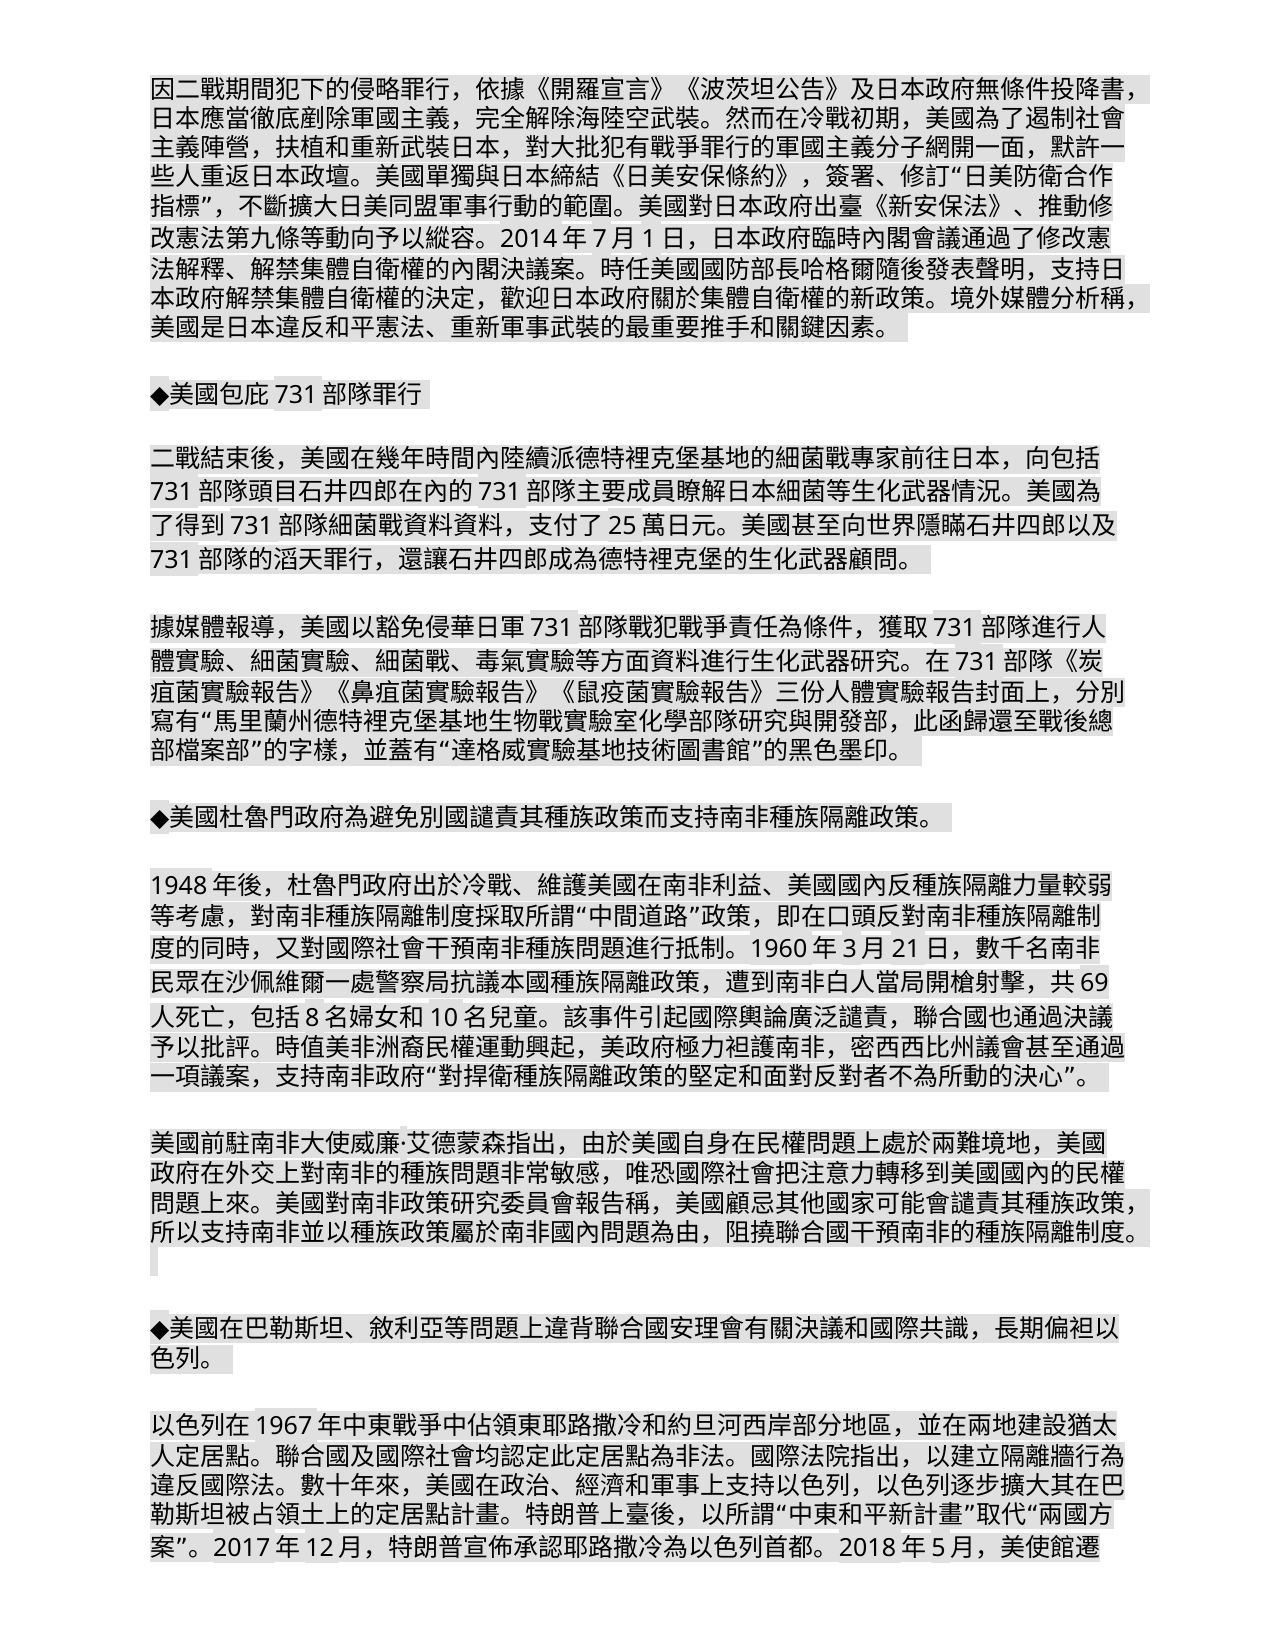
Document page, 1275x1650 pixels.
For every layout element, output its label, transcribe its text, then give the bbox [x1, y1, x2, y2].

text 新華社刊發長文：美國同盟體系“七宗罪” 責任編輯：張菁娟 來源：新華社 2021-08-04 07:52:55 美國同盟體系“七宗罪” 前言 “我們真正的政策，乃是避免與外部世界的任何部分建立永久同盟。”1796年9月，美國首任總統華盛頓在告別演說中這樣告誡美國人。兩個世紀過去，美國卻早已將其“國父”的勸訓拋在腦後。 長期以來，美國同盟體系固守冷戰思維，迷信零和博弈，為一己私利踐踏公理正義、挑起衝突戰禍、實行單邊制裁、收割世界紅利，對以聯合國為核心的國際體系和以國際法為基礎的國際秩序造成嚴重威脅和破壞。美國新政府上臺以來，重新加強對同盟體系的掌控，表面上打著重回多邊主義旗號，實質上是要搞“小圈子”和集團政治，以意識形態站隊、陣營之間選邊來割裂世界，企圖拉幫結夥對中國實施戰略遏制打壓，以集體之名行單邊之實，是不折不扣的偽多邊主義。 美國同盟體系違背歷史潮流，看似耀武揚威、前呼後擁，實則色厲內荏、人心漸失，其暴力、掠奪、侵權、破壞、撒謊、包庇、內訌罪行日益現形，正在一步步墮向“黑幫化”的深淵。特將美國同盟體系“七宗罪”昭告天下，讓霸權主義和強權政治無處遁形，讓和平和正義的陽光照亮世界。 第一宗罪：暴力 自1776年7月4日獨立以來，美國在其240多年歷史中，沒有參與戰爭的時間不足20年。據不完全統計，自1945年二戰結束至2001年，世界上153個地區發生的248次武裝衝突中，由美髮起的為201場，約占81%。其中包括13場海外戰爭，大多有盟國參與。在美國及其盟友的炮火和屠刀下，不計其數的百姓流離失所乃至失去性命，地區國家經濟與社會發展大幅受挫，不少國家至今仍陷於水深火熱之中。 二戰後美國及其盟友發動的戰爭主要包括： ◆朝鮮戰爭。自1950年6月起，美國糾集十幾個國家組成所謂“聯合國軍”武裝干涉朝鮮半島南北雙方之間爆發的內戰。這場戰爭導致300多萬平民死亡，約300萬人成為難民。戰爭期間，美軍在朝鮮北部地方和中國東北部分地區秘密實施細菌戰，以飛機布撒大量帶有鼠疫桿菌、霍亂弧菌、傷寒桿菌等病菌的昆蟲、老鼠、兔子等媒介物，給中朝軍民造成巨大傷害。 ◆越南戰爭。1955至1975年的越南戰爭堪稱二戰後延續時間最長、最殘酷的一場戰爭，造成200萬平民死亡，300多萬難民流離失所。美軍在越投放約2000萬加侖的落葉劑（橙劑），導致40萬越南人死亡、200萬越南人罹患癌症或其他疾病。美軍還在越留下約35萬噸可爆炸的炸彈和地雷，估計仍需300年才能完全清除。 ◆科索沃戰爭。1999年，以美為首的北約軍隊打著“避免人道主義災難”旗號，公然繞過聯合國安理會，對南斯拉夫聯盟共和國進行78天持續轟炸，造成8000多無辜平民傷亡，近100萬人流離失所，200多萬人失去生活來源。北約軍隊大量摧毀南基礎設施，甚至轟炸了中國駐南聯盟大使館。塞爾維亞經濟學家估計，北約對南聯盟進行轟炸造成的經濟損失總額約為296億美元。轟炸造成大量橋樑、公路、鐵路以及25000戶家庭、176處文化古跡、69所學校、19家醫院和20個保健中心受損，150萬兒童無法上學。以美國為首的北約還動用了國際公約禁止的集束炸彈和貧鈾彈，導致當地癌症和白血病發病率激增，嚴重破壞當地乃至全歐生態環境。2000年3月，聯合國駐科索沃維和部隊確認，美軍為摧毀南聯盟的坦克和防禦工事，共發射了31000顆貧鈾彈。在科索沃和梅托希亞地區有100多個投擲點，在塞爾維亞南部北約使用了2噸貧鈾，而在科索沃和梅托希亞則有13噸，共計15噸貧鈾。此外，1999年4月17至18日，北約飛機炸毀了潘切沃的一家化工廠，導致該市上空的致癌物質含量達到正常時期的10600倍。截至2019年5月，366個參與北約軍事行動的義大利士兵患癌症死亡，7500人深受病痛折磨。 ◆阿富汗戰爭。2001年10月，美北約以打擊“基地”組織和塔利班為名入侵阿富汗。20年來，美軍事行動造成10多萬阿平民傷亡，約1100萬人淪為難民。2019年，阿富汗總統阿什拉夫·加尼表示，自2014年以來已經有4.5萬名阿安全部隊士兵被殺。2019年聯合國報告顯示，有3.2萬阿平民死于這場戰爭，而美國布朗大學沃森國際和公共事務研究所稱，抵抗武裝的死亡人數為4.2萬。根據喀布爾大學學者的評估，阿富汗戰爭平均每天造成約6000萬美元經濟損失、約250人傷亡。2020年，國際刑事法院首席檢察官表示，有證據顯示，近百名阿富汗囚犯在審訊過程中遭到折磨、虐待甚至強姦，美軍部隊和美國中央情報局可能因在阿富汗虐囚而犯下戰爭罪行。2020年11月，澳大利亞軍方公佈該國駐阿富汗部隊調查報告，證實澳軍人涉嫌在阿富汗參與殺害囚犯和平民事件。2021年4月14日，美國總統拜登宣佈，不讓恐怖分子在阿富汗獲得安全庇護的任務“早已結束”，所有美國軍隊將在9月11日之前從該國撤離。美軍倉皇撤離阿富汗，留下暴恐猖獗、千瘡百孔的爛攤子。美國《紐約時報》獲取的一份機密情報評估顯示，在國際部隊撤離後的兩至三年內，阿富汗可能會在很大程度上落入塔利班的控制之下。事實上，在美撤軍的短短2個月內，塔利班完全控制區域已翻倍，超過阿富汗政府。 ◆伊拉克戰爭。2003年3月，美國不顧國際社會普遍反對，聯合英國等以莫須有罪名侵入伊拉克，導致約20萬至25萬平民死亡，其中美軍直接致死超過1.6萬人。時至今日，伊仍有約2500萬枚地雷和其他爆炸遺留物需清除。根據公開統計，在伊拉克境內爆炸的貧鈾彈累計超過3400噸，平均每平方公里有將近8公斤鈾化合物遺存。2008年，聯合國大會就禁止在平民區使用貧鈾彈進行表決，有141個國家支持，美國、英國、法國和以色列投了反對票。此外，美軍、英軍還嚴重違反國際人道主義原則，製造多起虐待戰俘事件。美國哥倫比亞廣播公司曾公佈的一組照片顯示，伊戰結束後，美軍憲兵曾殘酷虐待伊拉克戰俘，如勒令他們全身赤裸進行人體堆疊，或將戰俘蒙上頭後手上連通電線站在箱子上。2019年11月，伊拉克歷史控訴調查組（IHAT）和“諾斯莫爾行動”調查人員透露，相關調查於2017年被英政府叫停，英政府和軍隊掩蓋了士兵在阿富汗與伊拉克殺害平民的戰爭罪可信證據。 美國和其盟友發動的多次侵略戰爭，給受害國造成大量平民傷亡和財產損失，帶來一系列社會問題。2021年3月，美國反戰組織“粉色代碼”發佈報告表示，過去20年，美國及其盟國持續不斷轟炸他國，平均每天投下40多枚炸彈和導彈。2001年以來，美國及其盟國在他國共投下32.6萬枚炸彈和導彈，集中在中東等地區，伊拉克、利比亞、敘利亞、阿富汗和葉門是受襲最嚴重的國家。 ◆美國不斷向其盟友輸送武器，導致地區戰亂不斷。 2017年後，美國把加大對盟國出售先進武器裝備作為控制和鞏固同盟關係的重要手段，時任總統特朗普頻頻通過與各國領導人的會晤推銷美制武器。此外，美國防務承包商可以直接向外國政府出售軍用無人機，而無需經過美國國防部的審批。2018年美國的武器出口額為1923億美元，較上一年度增加13%。2020年，美國軍售占全球軍售比重超過85%，其中近一半流向中東。2021年3月，瑞典斯德哥爾摩國際和平研究所證實，美國一直是世界上最大的武器出口國，美國近5年的出口量占全球武器出口總量的三分之一以上。中東國家軍購規模占世界總額的三分之一，其中近七成來自美、英、法，美超過一半的軍售銷往中東。 ◆美國盟友長期參與美海外軍事行動，共謀實施暴力。 澳大利亞是唯一參與美國二戰以來所有主要海外軍事行動的盟友，包括朝鮮戰爭、越南戰爭、科索沃戰爭、伊拉克戰爭、阿富汗戰爭、敘利亞戰爭等。2020年11月，澳國防軍公佈調查報告，證實澳軍士兵涉嫌虐殺39名阿富汗平民，其中包括兒童，引發國際社會震動和輿論廣泛批評。近期，澳內政部秘書長佩蘇略針對中美在臺灣問題上的緊張局勢揚言稱，自由國家再次聽到“戰鼓敲響”，蓄意煽動對立，渲染戰爭威脅。 美國在中東設有多個軍事基地，超過7萬美軍在該地區長期駐紮，並部署航母戰鬥群、隱形戰機、戰略核潛艇等先進軍事裝備，不時派遠端戰略轟炸機巡航，長期派航母在中東海域遊弋，耀武揚威，時刻保持對該地區的戰略威懾。美打著反恐旗號，使用武力干涉他國內政，甚至暴力推翻主權國家合法政府。美出動無人機定點清除伊朗伊斯蘭革命衛隊“聖城旅”指揮官蘇萊曼尼；近年來伊朗數名核科學家被刺殺，背後都有美以共謀的影子；美縱容以色列對敘利亞、黎巴嫩等國發動空襲，嚴重侵犯有關國家主權；美默許土耳其入侵敘利亞，對土借反恐之名打擊敘境內庫爾德武裝、入侵敘北部地方聽之任之。利比亞戰爭中，美、英、法、加拿大等國以執行聯合國安理會禁飛決議為由聯合實行武力干涉，實際目的是支援利反對派推翻卡紮菲政權。2001年發動所謂“反恐戰爭”至今，美及其盟友在地區至少造成48萬人死亡，其中大半是無辜平民。 ◆美國槍支暴力問題叢生。 2021年4月3日《紐約時報》報導，自1975年以來已有超過150萬美國人死於與槍支相關的自殺、謀殺與意外，超過美自內戰以來所有戰爭導致死亡人數之和。美“槍支暴力檔案室”發佈的資料顯示，2020年美共有超過4萬人死於槍擊，創下歷史最高記錄；全美共發生592起大規模槍擊事件，平均每天超過1.6起。2021年6月14日《華盛頓郵報》報導，僅2021年1月至5月，美已有8100多人死於槍擊事件，每天約有54人，這比前6年同期平均死亡人數多出14人。 與此同時，美槍支氾濫，控槍措施停滯不前。美兩黨在槍支管控上分歧嚴重，控槍法案難以在國會通過，1994年以來基本上沒有通過有任何實際意義的控槍法案。 ◆美國及其盟國國內員警暴力等事件不止，暴力執法造成大量傷亡。 法國“黃馬甲”運動期間，員警過度使用化學噴霧、催淚瓦斯、橡皮子彈等鎮暴手段。近期英北愛爾蘭等地示威活動中，員警暴力執法也造成多起受傷流血事件，激起民憤。 2021年2月26日，在聯合國人權理事會第46屆會議期間，多位聯合國人權問題特別報告員以及專家發表聯合聲明，呼籲美國政府採取廣泛的改革措施，制止員警暴力行為，並大力解決系統性種族主義和種族歧視問題。特別機制專家對美法律和政策允許執法人員在“合理”情況下使用致命武力表示關切，敦促美解決日益嚴重的警務“軍事化”問題。4月21日，聯合國人權高專巴切萊特就佛洛德案表示，對侵犯人權的執法官員有罪不罰現象必須終止；必須採取有力措施，防止發生更多任意殺戮行為。 第二宗罪：掠奪 西方國家的發達史，一定程度上是一個少數人在全世界對絕大多數人剝削掠奪的歷史。美國同盟體系仰仗軍事武力、經濟地位和制裁大棒，威逼利誘他國放棄正當權益、任其宰割，以赤裸裸方式實現對資源和財富的掠奪。 ◆美國及其盟友通過戰爭等手段掠奪海灣國家石油、糧食等資源。 2003年3月20日，美英聯軍在未經聯合國安理會授權的情況下向伊拉克發起軍事行動。美提出一系列開戰理由，包括薩達姆政府嚴重侵犯人權、伊拉克可能擁有核武器或其他大規模殺傷性武器等。2021年4月，美副總統哈裡斯在參加有關就業和基建政策活動時，親口承認“數年來和數代人以來的戰爭是為了爭奪石油而打響的”。2003年發動伊戰前夕，時任英外交大臣斯特勞證實，增進英和全球能源供應安全是英戰略利益所在。2016年7月，曾參與對伊戰爭決策的英前副首相普萊斯考特發表文章稱，自20世紀50年代起，確保以優惠條件獲得波斯灣石油產品一直是英利益所在。伊拉克前副總理塔里克·阿齊茲曾表示，針對伊拉克的威脅純粹是為了石油，美國的政策就是要奪走海灣國家的石油。英國BBC報導，布希政府在“9·11”之前就制定了控制伊拉克石油計畫的檔。英國智庫新經濟基金會前任政策主管希姆斯稱，過去的一個世紀，美國和英國在尋求控制超過它們份額的石油儲備時在全球各地留下了衝突、社會動盪和環境破壞的惡果。 2021年3月20日，敘利亞石油和礦產資源部長巴薩姆·圖馬在接受敘國家電視臺採訪時稱，美國及其盟友如同海盜一般，覬覦著敘的石油財富。美國目前控制著敘東北部90%的原油資源，美軍及其盟友對當地的佔領，導致該國石油產業的總損失超過920億美元。俄羅斯國防部長紹伊古訪問義大利時曾指出，美國正通過掠奪屬於敘利亞人民的石油資源來養肥本國石油生產商和軍火商。俄羅斯專家伊戈爾·尤什科夫表示，美國之所以不願從敘北部撤離就是為掠奪敘石油資源。他們利用武裝部隊保衛石油走私，並報復任何阻止走私的行動。 以美國為首的聯軍還多次走私、燒毀敘利亞小麥。2020年5月，美軍在敘東北地區哈塞克省南部的沙達迪村莊用阿帕奇武裝直升機投放燃燒彈，將當地小麥作物化成灰燼，造成14名敘普通民眾死亡，損失近5000萬美元。 據敘利亞阿拉伯通訊社2021年6月9日的報導，有20輛美軍佔領部隊的卡車在敘利亞滿載著偷來的小麥向伊拉克北部行進，美軍佔領部隊與敘利亞當地民兵組織勾結，每天都在竊取和掠奪敘利亞的石油和糧食，隨後銷售換取資金。6月16日，該通訊社報導，美軍佔領部隊又從敘利亞偷竊小麥，以美國為首的聯軍還在敘利亞代爾祖爾省東部綁架多名平民。 敘利亞曾經是糧食出口國，連年戰亂讓它如今面臨“糧荒”，需要進口才能滿足內需。 ◆美國推行美元霸權，不斷通過非常規貨幣政策掠奪其他國家資產。 1944年7月，佈雷頓森林體系成立，美元成為國際貨幣，美成為世界貨幣霸主。1971年8月美元與黃金脫鉤，但其後美通過OPEC綁定石油美元，維持美元霸權地位。長期以來，美根據自己的經濟週期，在“開閘放水”和“關閘斷流”間反復切換，持續推高並引爆新興市場和發展中國家金融風險，在美元大進大出過程中洗劫各國外匯儲備，掠奪優質資產，攫取巨額利潤，剪全世界的“羊毛”。新冠疫情暴發以來，為挽救美經濟和股市，美聯儲開啟無限量化寬鬆，進入大舉購債模式，短短幾月內資產負債表擴張了65%，總額最高達到7.22萬億美元，基礎貨幣一下子多冒出來3萬億美元。這些增發的大量美元流動到世界各地，給全球經濟金融市場帶來巨大衝擊，造成大宗初級商品甚至糧食價格大幅上漲，導致其他國家特別是發展中國家經濟被迫承受疫情後二次打擊、更加脆弱不堪。 歐元誕生後，在世界貿易結算中比重不斷上升，不時遭美打壓。美還把控全球美元結算清算體系，並利用該體系阻斷被美制裁的國家、企業、個人進行國際結算清算，對被制裁者進行致命打擊。目前，美仍依靠美元在儲備貨幣和全球結算清算體系中享有霸權地位。 ◆美國及其盟友軍事化掠奪導致非洲難民數量激增，並通過礦產資源開發侵佔非洲利益。 2018年6月18日，伊朗學者娜紮甯·阿爾馬尼安在西班牙電子報刊《公眾報》撰文《“阿奎裡厄斯”號難民船和對非洲掠奪軍事化的五個證明》的文章稱，自1991年（蘇聯解體）以來，美國領導的多場戰爭迫使近5600萬人不得不離開他們在中東和非洲的家園，目前的難民潮與北約對非洲進行的新軍事化掠奪直接相關。美國大西洋理事會的非洲問題分析師彼得·法姆認為，佔有非洲儲量豐富的油氣資源和其他戰略資源，並確保不讓有利害關係的協力廠商，如中國、印度、日本、俄羅斯等，對非洲資源獲得壟斷或優惠待遇，是北約實施非洲軍事化的目標之一。2021年9月，坦尚尼亞《每日新聞》報專欄作家尼奧卡發表題為《誰在坐享我們的礦產資源？》的文章，談及歷史上西方帝國主義國家對非洲資源的大肆掠奪，而這種現象至今仍在繼續。納米比亞前總統努喬馬認為，非洲完全不可能過濾掉礦業領域中的帝國主義因素，因為這個領域一直由西方國家掌控。 ◆英國佔有大量海外領地，維繫非法殖民政府。 英國自16世紀起不斷侵佔海外殖民地，至20世紀20年代達到高峰，當時英擁有世界上超過四分之一的土地，號稱“日不落”帝國。英國學者指出，“英國強大的時候領土增加了111倍，它從殖民地收集的文物也增加了100倍”。目前，英仍有14塊遠離本土的海外領地，總面積173萬平方公里、總人口26萬。其中，英拒不歸還查戈斯群島引發較大爭議。查島位於印度洋，是模里西斯原有領土，1810年被英佔領。1965年，作為毛獲得獨立的附加條件，查島從毛領土分離出去成為“英屬印度洋領地”，英“承諾”適時將查島歸還毛政府。但之後英不僅未予歸還，還用盡各種非人道手段驅逐群島上數以千計的原住民，支持美在島上興建軍事基地。2019年2月，國際法院作出諮詢意見，明確指出英佔據查島是非法行為，英有義務儘快終止對查島行政管轄。5月，聯大以116票贊成、6票反對通過確認英對查島統治是非法行為，並要求英在6個月內將查島歸還給模里西斯的決議。但英迄今未履行該決議，公然踐踏國際法治。毛總理賈格納特指責稱，英不能一邊宣稱自己是國際法衛士，一邊維繫一個非法的殖民政府。 ◆法國長期通過“殖民遺產”，控制非洲國家的經濟命脈。 當歐元誕生、法國法郎被廢除時，非洲法郎轉而和歐元以固定比例掛鉤。每次法國經濟下滑，非洲法郎區國家都會連帶遭殃。非洲法郎發行權不在次區域貨幣聯盟成員國手中，無法靈活調控本幣幣值，抑制了西非、中非國家的出口競爭力。由於大多數外匯掌握在法國人手裡，非洲法郎區國家對外貿易也受到法國的種種限制。2017年，在貝南爆發了公開焚燒西非法郎的抗議活動。馬里、塞內加爾等國也發生了抵制非洲法郎的遊行。 第三宗罪：侵權 美國同盟體系玩弄國際規則，對國際法合則用、不合則棄，以強權挑戰公理，歪曲國際法粉飾惡行，只為謀取一己私利。 ◆美國拒絕參與或退出國際公約、組織。 過去一段時間，美國在國際上奉行“本國優先”，大搞毀約退群，嚴重損害了多邊主義，削弱了以聯合國為核心的國際體系。包括：拒絕批准承認工人享有結社權利的1948年《結社自由和組織權利保護公約》；拒絕簽署謀求和平解決朝鮮問題和印支問題的1954年日內瓦協議；拒絕批准1979年《消除對婦女一切形式歧視公約》；拒絕簽署美曾主張且經大多數國家同意的1982年《聯合國海洋法公約》；1984年，以聯合國教科文組織“過於政治化”為由，第一次退出該組織；是世界上唯一沒有批准1989年聯合國大會通過的《聯合國兒童權利公約》的國家；拒絕批准1997年《京都議定書》；未批准1998年國際刑事法院《羅馬規約》；2001年，獨家拒絕達成《禁止生化武器公約》旨在建立核查機制的公約議定書，並阻擋至今；2017年1月，以“跨太平洋夥伴關係協定（TPP）”會摧毀美製造業為由退出TPP；2017年6月，身為全球溫室氣體排放大國，宣稱《巴黎協定》使美處於不利位置，決定退出該協定並重啟化石燃料開採計畫；2017年10月，以聯合國教科文組織內部亟待改革等為由，第二次退出該組織；2017年12月，因《移民問題全球契約》與美政府現行難民政策和特朗普移民原則不符，宣佈退出該協議；2018年5月，認為伊核問題全面協議是“一個巨大的謊言”“史上最吃虧的協議”“存在災難性缺陷”，宣佈退出該協議；2018年6月，稱聯合國人權理事會對以色列“存在偏見”及“無法有效保護人權”，宣佈退出該組織；作為對巴勒斯坦因美國搬遷駐以色列大使館至耶路撒冷一事將美告上國際法院的回應，美宣佈退出涉及國際法院管轄問題的《維也納外交關係公約關於強制解決爭端之任擇議定書》；2019年8月，宣佈《中導條約》失效，並立即著手研發此前受限的陸基常規中程導彈；2020年4月，停止資助世衛組織，並於7月宣佈退出該組織（2021年初拜登上臺後宣佈重返）；2020年5月，美決定退出《開放天空條約》，同年11月宣佈正式退出該條約。 ◆美國及其盟友在海外軍事戰爭中大肆侵犯人權。 2020年12月30日，聯合國人權理事會雇傭軍問題工作組發表聲明，稱時任美國總統特朗普宣佈赦免在伊拉克犯下戰爭罪的4名黑水公司雇員違反美承擔的國際法義務，呼籲《日內瓦公約》所有締約國共同譴責美上述行為。12月23日，人權高專辦發言人發表聲明，對特朗普赦免有關人員深表關切，稱此舉將助長有罪不罰現象，鼓勵其他人今後犯同樣罪行。2021年4月12日，聯合國人權高專巴切萊特發表聲明，對英國議會正在審議的“海外行動（現役和退伍軍人）法案”可能包庇那些實施酷刑等嚴重罪行的英海外軍人表示關切，指出該法案顯著降低了追究嚴重侵犯人權的海外軍人責任的可能性。2020年10月5日，10位人權理事會特別機制專家也曾對該法案表示關切，稱該法案使在海外服役的士兵免受非法殺害和酷刑指控，違反了人權法、國際刑法和國際人道法。2021年4月14日，人權理事會單邊強制措施對人權負面影響問題特別報告員等發表聯合聲明，批評美國名為“正義的獎賞”的反恐獎賞計畫侵犯人權，表示許多美認定的涉恐人員無法獲得正當司法程式。美國通過懸賞嫌疑人員資訊，鼓勵其他人侵犯這些人的人權。 ◆美國多年來對多國實施長臂管轄和單邊制裁。 美國長期依據美337條款、《反海外腐敗法》《湯瑪斯法》等國內法，肆意對其他國家和企業實施長臂管轄，發起單方面制裁。截至目前，美已對世界上近40個國家實施過經濟制裁，並獲得巨額收益，全球近一半人口受其影響。從2009年至2017年，美僅從歐洲就通過長臂管轄獲得1900億美元收益，並獲取大量企業資料，阿爾斯通等企業受制裁後被美企收購。 2015年到2019年間，美國政府對委內瑞拉採取了350多項單邊強迫性措施。聯合國人權高專巴切萊特表示，美國對委內瑞拉實施的新一輪單邊制裁，措施涉及面十分廣泛，導致委內瑞拉主要貨物已經嚴重短缺，可能會嚴重侵犯該國人民的人權。 2018年，土耳其以涉嫌參與“居倫運動”和間諜罪為名逮捕美國牧師並判處有期徒刑。美國在外交管道溝通無果的情況下，單方面宣佈對土耳其輸美鋁製品加征關稅。在美國的經濟制裁下，2018年8月土耳其貨幣里拉暴跌18%，土匯市陷入混亂。 2019年，美商務部工業與安全局對華為所有子公司實施禁供。2019年6月至今，美陸續將中國200多家企業列入制裁名單。 2020年4月，聯合國7名人權專家呼籲美國解除對古巴的經濟和金融制裁，稱制裁阻礙了人道機構説明該國衛生系統抗擊新冠疫情，美國對古巴的禁運和對其他國家的制裁嚴重破壞了國際社會為遏制新冠大流行、治療病患和挽救生命開展的合作。 美迄已對伊朗實施了1600余項單邊制裁，涵蓋石油、金融、航運、汽車等伊國民經濟各個領域。儘管美一再宣稱對伊制裁不包括人道主義領域，但伊在制裁影響下長期無法通過正常管道採購藥品等物資，造成伊國內缺醫少藥的人道主義困境。特朗普政府對伊採取“極限施壓”政策，以“長臂管轄”阻嚇全世界與伊開展正當合理的經貿往來，中國多個實體和個人因此受美制裁。伊總統稱，僅特政府退出伊核全面協議後恢復、新增的制裁就使伊蒙受2000多億美元經濟損失。新冠肺炎疫情暴發後，美阻止國際貨幣基金組織向伊發放抗疫貸款，亦不允許韓國、日本等盟國解凍伊海外資金，導致伊購買醫療物資和新冠疫苗求告無門。美還對敘利亞、葉門等深陷戰亂的國家揮舞制裁大棒，進一步衝擊其脆弱經濟社會基礎，釀成了比戰爭更嚴重的人道主義災難。 2021年3月，聯合國人權高專辦發表專家報告，批評美長期依據國內法對其他國家施加制裁，侵犯了中國、古巴、海地、伊朗、尼加拉瓜、俄羅斯、敘利亞、委內瑞拉、辛巴威等國人權。 美國還阻撓國際司法機構正常工作。2020年3月，國際刑事法院批准對美軍事和情報人員在阿富汗所涉戰爭罪和危害人類罪展開調查，受到美同盟體系極力阻撓。6月，特朗普宣佈將對參與有關調查人員實施經濟制裁和入境限制。9月，蓬佩奧宣佈制裁國際刑事法院首席檢察官本蘇達和管轄、互補與合作部門負責人莫喬喬科。國際刑事法院指出，美制裁對該院和《羅馬規約》下國際刑事司法系統、法治構成嚴重衝擊，美方“又一次試圖干涉國際刑事法院的司法獨立性”。 ◆“五眼聯盟”國家對他國及本國民眾實施大規模監控。 “五眼聯盟”國家長期實施大規模網路竊密、監控和攻擊活動，並要求科技公司在加密應用程式中“開後門”。美在網路竊聽監控方面投入大量資金和人力資源，2018年美情報總經費高達805億美元。2013年10月德國政府稱，默克爾總理行動電話可能遭到美情報機構監聽。2015年“維琪揭密”網站爆料，美國家安全局曾對法國總統希拉克、薩科齊、奧朗德實施監聽。2021年5月，媒體曝出美國監聽歐洲盟國醜聞，美國國家安全局2012至2014年間利用丹麥的資訊電纜，監聽德國、法國、挪威、瑞典等國政要短信和電話通話內容。 同時，美動用網路手段，對全球普通民眾進行大規模監聽監控。2013年6月，美國安局前雇員斯諾登披露“棱鏡”專案機密檔顯示：美每天收集全球各地近50億條行動電話記錄；秘密侵入雅虎、穀歌在各國資料中心之間主要通信網路，竊取數以億計的使用者資訊，肆意追蹤民眾的私人關係與社會活動；多年來一直監控手機應用程式，抓取個人資料等。“棱鏡計畫”曝光引發民眾強烈反應，多國輿論對美國監控全球網路表示強烈質疑和不滿。此外，從20世紀70年代開始，美情報部門一直操控著總部設在瑞士的加密設備供應商克裡普托公司，一邊向外國政府和企業出售加密機賺取巨額利潤，一邊通過解碼該公司加密技術竊取超過120個國家的機密資訊。 ◆聯合國人權理事會多次發表聲明，對美多種侵犯人權行為表示關切。 2020年12月29日，人權理事會單邊強制措施對人權負面影響問題特別報告員發表聲明，稱美國《凱撒敘利亞平民保護法》阻礙敘重建民用設施，導致敘本已十分嚴峻的人道主義局勢雪上加霜。該法壓制敘人民的住房權、健康權、適足標準生活權和發展權。美阻礙敘重建醫院，將威脅敘全體人民的生命權。 2021年2月23日，人權理事會酷刑問題特別報告員等16名特別機制專家發表聯合聲明，呼籲美關閉關塔那摩拘留中心並向被拘押者提供補償，要求美政府在審議關閉關塔那摩拘留中心時，妥善處理對現有40名被拘押者侵犯人權的行為，包括酷刑和虐待行為。美政府應確保那些遭受強迫失蹤、任意拘留、酷刑、基本權利被剝奪的人獲得賠償，並以獨立、公正方式調查、起訴相關秘密拘留、不公正審判等指控。 3月2日，人權理事會當代形式種族主義和種族歧視問題特別報告員等多名特別機制專家對美國南部路易斯安那州環境污染問題表示嚴重關切，稱在該地區開發石化設施不僅嚴重污染周圍的水和空氣，而且導致居民健康問題，環境種族主義嚴重威脅非洲裔美國人包括生命權、健康權、適足住房權和文化權在內的各項人權，美聯邦環境法規未能保障非洲裔美國人合法權利。 3月4日，人權理事會單邊強制措施對人權負面影響問題特別報告員發表聲明，表示美政府以宣佈國家緊急狀態為由，實施單邊強制措施，嚴重侵犯人權，《公民權利和政治權利國際公約》僅允許國家在面臨生存威脅的緊急狀態時中止對部分權利的保護，但美緊急狀態經常違反上述原則。敦促美不得以長期國家緊急狀態為由對別國實施單邊強制措施。 ◆美國“骨肉分離”移民政策強迫兒童和父母分離，嚴重危及移民的生命權、尊嚴和自由權等多項人權。 美國臭名昭著的“骨肉分離”移民政策即為美司法部推出的對非法入境者“零容忍”政策。2018年4月，美邊境執法人員為遏制非法入境者數量，任何非法入境者將受到“關押、審判、遣返”，其未成年子女將另行安置，導致不到兩個月內近2000名未成年人和父母分離。媒體披露移民兒童被關押在“大型籠子”裡的畫面和哭喊尋找父母的錄音，稱被分離兒童可能面臨暴力執法，臨時安置點破舊簡陋，兒童身心健康狀況堪憂。 美倒行逆施引發國際社會強烈譴責。墨西哥外長公開批評有關政策“殘忍”、“不人道”。薩爾瓦多政府呼籲美國政府將未成年人保護置於移民問題之上，不能以侵犯人權的方式粗暴解決移民問題。瓜地馬拉政府發表聲明，呼籲美方重新考慮有關移民政策，切實保障危移民的基本人權。洪都拉斯外交部表示，把兒童強行和父母分開，將導致他們在異國他鄉獨自面對司法程式，這是不人道的做法。2018年6月，聯合國人權理事會發佈聲明稱，美有關政策違反國際人權標準，堪比“酷刑”。聯合國秘書長發表聲明表示，難民和移民應得到有尊嚴的對待，對難民和移民的處理應符合國際法。聯合國人權高專侯賽因指出，“骨肉分離”將對移民子女造成不可逆的終生影響，極其不道德。 迫于壓力，美時任總統特朗普2018年6月簽署行政令叫停“骨肉分離”政策，但繼續實施“零容忍”政策，將非法移民與其未成年子女一併收押。然而，2019年11月，聯合國發佈後續調查報告顯示，美仍關押超過10萬非法移民兒童，侵害兒童權益情況頻仍。2021年6月，美國土安全部公佈資料顯示，拜登政府迄今僅促成7名兒童與父母團圓，目前仍有2127名兒童未能與父母團聚，美對移民生命權、尊嚴和自由權等多項人權的侵犯仍未停止。 ◆因懷疑藏匿斯諾登，美國協調迫降玻利維亞總統專機。 2013年7月2日，美國懷疑玻利維亞總統莫拉萊斯藏匿斯諾登，協調義大利、法國、西班牙和葡萄牙四國禁止玻利維亞總統專機進入本國領空，導致專機迫降在奧地利首都維也納，並遭強行檢查，直到確認沒有斯諾登的蹤跡才放行。玻利維亞國防部長薩阿韋德拉稱，美國政府是玻利維亞總統莫拉萊斯藏匿斯諾登這一謠言的幕後黑手，謠言是美國政府製造的。他強調，玻利維亞的航空旅行權利受到了侵犯，“這是一種暴行，違反了國際航空運輸公約和協定。”厄瓜多爾外交部長認為這是一個巨大的冒犯，他將呼籲南美聯盟與外交部長舉行一次特別峰會，討論這個問題。古巴外交部發表聲明譴責這一事件，認為這一毫無根據和武斷的行為，冒犯了整個拉丁美洲和加勒比地區。 ◆美國及其盟友以人道主義之名行對外干涉之實，自身人權狀況卻每況愈下。 國際勞工組織（ILO）國際勞工公約和建議書實施專家委員會（CEACR）分別於2012年、2013年、2014年、2016年、2019年、2020年接連就美國使用童工問題發表評論，多次對美大量18歲以下農場童工遭遇嚴重工傷事故表示關切。2014年，國際勞工標準實施委員會（CAS）將美違反ILO第182號公約的案件列為重點國別案件之一。美丹佛大學網站披露，目前在美至少有50余萬人生活在現代奴隸制下，被強迫勞動。美強迫勞動現象無處不在，在家政、農業種植、旅遊銷售、餐飲行業、醫療和美容服務等23個行業或領域販賣勞動力現象尤為突出。CEACR在2017年就美履行第105號公約指出，美應在聯邦層面出臺必要措施，減少刑事司法體系中種族不平等現象。 據統計，德國2020年極右翼犯罪高達2.3萬起，其中反猶罪行增長近16%。歐盟兩性薪酬差距高達21%，三分之一女性曾在15歲後遭受過身體暴力或性暴力。歐盟在難民安置問題上推諉扯皮，為了自身利益絲毫不顧難民人權，希臘難民營大火至今仍讓人心有餘悸。歐盟邊防機構拒絕難民船隻登岸，甚至把難民“推回大海”，令人髮指。 第四宗罪：破壞 長期以來，美國及其盟國熱衷顛覆別國政權，培植地區代理人，刻意製造對抗，只破不立，枉顧國際法和國際規則，肆意侵犯他國權益，成為地區穩定的最大破壞者。 ◆美國夥同盟友大搞“顏色革命”，干涉他國內政。 美波士頓學院副教授奧羅克在《隱蔽的政權更迭：美國的秘密冷戰》一書中寫道：僅在1947年至1989年的42年間，美實施了64次隱蔽的政權更迭行動和6次公開行動。冷戰結束後，美更加肆無忌憚地推行干涉主義，頻繁輸入“顏色革命”，包括：2003年底，以議會選舉計票“舞弊”為由，逼迫格魯吉亞總統謝瓦爾德納澤辭職，扶持反對派薩卡什維利當選總統，即“玫瑰革命”；2004年10月，炮製烏克蘭大選“舞弊”醜聞，煽動烏青年上街遊行，扶持尤先科在重新選舉中當選總統，即“橙色革命”；2005年3月，煽動吉爾吉斯斯坦反對派抗議議會選舉結果，最終演變成騷亂，總統阿卡耶夫被迫逃亡並宣佈辭職，即“鬱金香革命”。過去10年間，美國入侵了20多個國家或策動了有關國家政權更迭，並多次介入與操作中東歐、中亞以及西亞北非一些國家的“顏色革命”。2020年10月20日，俄聯邦對外情報局局長納裡什金表示，美國正在計畫準備在莫爾達瓦掀起“顏色革命”。2021年2月18日，俄羅斯總統新聞秘書佩斯科夫表示，歐洲人權法院要求俄當局立即釋放反對派政治家納瓦利內的裁決失之偏頗，讓人產生諸多疑問。俄司法部長崔琴科表示，歐洲人權法院的決定無法律依據，是干涉俄國內訴訟事務的重大企圖。2021年4月，英國《晨星報》文章解密外交檔顯示，美國和英國為獲得金屬鋰資源參與策劃了玻利維亞的軍事政變。在玻利維亞爭取社會主義運動党總統莫拉萊斯被迫辭職後，英國駐玻大使館支持了玻新政權，政變後發生了致命的暴力事件，受到了人權組織的譴責。 ◆美國及其盟友在中東等地區留下無法收拾的爛攤子。 美國及其盟友頻繁在中東製造亂局，嚴重削弱了地區國家實力，導致“基地”組織、“伊斯蘭國”坐大，地區陷入難以消弭的安全和治理赤字。美、英、澳大利亞等聯軍士兵在中東橫行霸道，虐囚、姦淫、擄掠、濫殺平民的暴行屢見不鮮，其暴戾殘忍程度毫不亞于恐怖分子。 美在中東慣於拉一派打一派，刻意製造地區矛盾，分化中東國家，自己則大搞“離岸平衡”。近年來美在海灣高調渲染“伊朗威脅”和教派對立，逼迫地區國家選邊站隊。特朗普政府一方面單邊退出伊核協議，要求將伊朗導彈計畫、地區政策問題納入談判範圍，另一方面對伊進行有罪推定，將地區石油設施遇襲、油輪爆炸等事件悉數與伊或其代理人掛鉤，意在坐實伊地區“惡行”，挑動地區國家不安全感。2020年初美悍然襲殺伊革命衛隊聖城部隊指揮官蘇萊曼尼，地區緊張局勢驟然升級。 ◆英法等國在被迫結束殖民統治時，為延續自身影響埋下種種禍根，至今仍抱有“殖民者執念”。 “分而治之”是英國在殖民地管理的重要手段。一是遺留印巴矛盾。英佔領印度後，利用種姓、教派矛盾極力挑撥離間印各階層、各社會集團關係，以強化自身作用，維護殖民統治。1947年6月，印總督蒙巴頓提出方案，將印分為印度教徒為主體的印度斯坦和伊斯蘭教徒為主的巴基斯坦，向二者分別移交政權。印巴分治後，雙方教徒發生大量摩擦和衝突，彼此矛盾和仇恨加深，並在喀什米爾歸屬問題上引發戰爭。二是促生巴以衝突。巴勒斯坦原系奧斯曼帝國屬地。一戰期間，英出於戰略需要，一方面支援巴地區的阿拉伯人反抗奧斯曼帝國，另一方面卻支持猶太復國運動，贊成猶太人在巴地區建立一個民族家園。此後，巴以衝突不斷，至今未停。三是製造賽普勒斯矛盾。塞靠近希臘和土耳其，島上希土兩族分別將兩國視為母國。塞曾淪為英殖民地，在塞謀求獨立過程中，英故伎重施，挑撥希土矛盾，並推動塞問題國際化。後希土兩族爆發武裝衝突，塞形成南北分裂局面，至今兩族矛盾未能解決。 歐洲國家“新干涉主義”大行其道，對非洲國家領導人大搞“順我者昌、逆我者亡”，背後慫恿甚至派兵介入象牙海岸等國內戰，破壞次區域和平穩定。英、法、德、荷派軍艦到南海耀武揚威。歐洲議會、捷克等出臺涉台決議，安排官員、議員訪台，公然為台獨分子張目，嚴重破壞台海和平穩定。歐洲議會打著“維護人權”旗號，授予被中國司法機關依法判刑的犯罪分子“薩哈羅夫獎”，粗暴干涉中國內政，侵犯中國司法主權。2021年3月，歐盟基於謊言和虛假資訊，以所謂新疆人權問題為藉口對中國有關個人和實體實施單邊制裁，粗暴干涉中國內政，公然違反國際法和國際關係基本準則，嚴重損害中歐關係。 第五宗罪：撒謊 為維護自身利益、排擠打壓異己，美國及其盟友撒謊成性、眾口鑠金，毫無底線炮製不實證據和虛假言論，並以謊言為藉口一次次欺騙世人、挑起衝突和爭端。 ◆美國以“洗衣粉”為由，與盟友挑起伊拉克戰爭。 2003年2月5日，聯合國安理會召開會議，專門討論伊拉克局勢。時任美國國務卿鮑威爾在會上拿出一個裝有白色粉末的試管，聲稱是伊拉克正在研製化學武器的證據。2003年3月20日，美英聯軍以此為由發動了伊拉克戰爭，直到2011年12月撤離，但美國至今未能證實伊確實存在大規模殺傷性武器。2014年，俄羅斯總統普京在接受媒體採訪時就西方國家一直指責俄秘密吞併烏克蘭東部回應說：“證據呢？拿出來讓我們瞧瞧。整個世界都記得，美國國務卿出示的關於伊拉克大規模殺傷性化學武器的證據，就是那瓶裝有不明物體的試管，裡面搞不好是洗衣粉。” ◆美國編造“戰爭英雄”林奇故事。 2003年4月，美國軍方公佈了一名名為潔西嘉·林奇的女兵在伊拉克戰場的英雄事蹟：林奇與戰友遭遇伏擊，林奇在敵眾我寡的情況下拼死抵抗直至被俘。之後美國軍方又稱，林奇被俘後遭受了強暴和虐待。消息一出，美國上下群情激憤。美國立即派出特種部隊前去營救林奇並很快將其救出。CNN全程拍攝了這場行動，並在幾天後公佈了營救行動畫面。通過這場行動，美軍的士氣得到極大的提振，美國民眾的愛國熱情瞬間被點燃，林奇的事蹟也被拍為電影。 然而實際上，林奇在戰爭中一槍未開。遭遇伏擊後，林奇與戰友乘坐的軍車被擊中而撞上另外一輛車，導致林奇受重傷。伊拉克醫護人員救了林奇，並主動聯繫美軍希望他們接走林奇。而美國軍方拒絕了他們的請求。根據醫院醫生回憶，醫院領導提前告知了他們美方的計畫，美軍“表演”了救走林奇。 2007年4月，林奇在美眾議院聽證會上陳述了事情的真相。林奇稱，其身受重傷被俘，受到伊醫護人員善待和良好的治療，美國防部是在利用其拍攝虛假的英雄宣傳紀錄片。 ◆以美國為首的北約利用種族滅絕謊言悍然發動科索沃戰爭。 1999年3月24日，以美國為首的北約向南斯拉夫發起空襲，為期78天的科索沃戰爭爆發。戰爭共造成2000多人死亡，6000多人受傷，近100萬人淪為難民，給南聯盟造成的經濟損失超過2000億美元。1999年4月7日，時任美國防部長威廉·科恩表示，科索沃的大規模屠殺駭人聽聞，表明這是一場結束種族滅絕的正義鬥爭。時任美國總統克林頓稱：“至少10萬（科索沃阿爾巴尼亞族）人失蹤。北約是有計劃阻止種族清洗和屠殺。”CNN報導，克林頓指責塞爾維亞人對科索沃的種族清洗類似于二戰期間的猶太人大屠殺，試圖為他派遣美軍到南斯拉夫作戰的決定造勢。《華盛頓時報》1999年11月報導，克林頓政府被指誇大被塞爾維亞人殺害的阿族人數量。美國作家約瑟夫·拉法指聯軍誇大阿族人死亡人數，以便把“制止種族滅絕”作為轟炸行動的理據。此外，《聯合國憲章》不允許軍事干預其他主權國家，例外的少數情況需聯合國安理會決定，但美國及北約的這次行動並未經聯合國授權。 ◆美國及其盟友自導自演化武襲擊，發起敘利亞戰爭。 2011年初，敘利亞反政府示威活動蔓延全國，示威者與政府軍衝突逐漸升級，後演變為內戰。在美國資金支援下，敘利亞民防組織（白頭盔）自導自演平民受空襲和受化學武器攻擊影片，將矛頭指向敘政府。美、英、法三國政府進而宣稱敘政府使用化武攻擊平民，並對敘有關目標定點空襲。聯合國2019年的一份報告認為，美西方聯軍可能沒有將襲擊目標指向特定軍事目標，或者沒有採取必要預防措施，可能構成戰爭罪。俄羅斯常駐歐盟代表弗拉季米爾·奇若夫稱，“白頭盔”曾多次使用這種伎倆栽贓敘利亞和俄羅斯政府。“白頭盔”對這些“演員”進行專業訓練，這些演員曾出現在多個不同的化武襲擊視頻裡。據俄羅斯媒體與敘利亞官方媒體報導，除了進行所謂的人道主義援助以外，“白頭盔”長期偽造新聞，混淆視聽，受到美國、英國、德國、丹麥、荷蘭、比利時等西方國家的大量資助。 ◆美國及其盟友圍繞新冠肺炎疫情謊話連篇，企圖轉移對本國抗疫不力的指責。 新冠肺炎疫情發生以來，美等西方國家政府不但未遵循世衛組織指南採取有效的防疫措施，反而不斷指責和質疑中國，從隔岸觀火到等待所謂“群體免疫”，利用一系列謊言麻痹本國民眾，包括“病毒系武漢病毒實驗室洩漏”、“病毒起源於武漢”、“中國政府反應慢導致疫情蔓延至全球”。特朗普和蓬佩奧多次聲稱已看到病毒來自武漢病毒研究所的新證據。美國防部主要承包商之一“多機構協作環境組織”發佈錯漏百出的30頁核心資料包告，聲稱綜合社交媒體資訊、衛星圖像、手機定位資料分析，武漢病毒研究所2019年10月曾發生某種“危險事件”。2021年初，世衛組織專家赴華開展新冠病毒溯源研究工作，專家組認為實驗室洩露病毒極不可能，但美西方無視並公開質疑專家組報告。世衛組織官網資訊顯示，早在2020年1月3日中國官員就向世衛組織提供了在武漢發現“不明原因病毒性肺炎”聚集性病例的資訊；1月5日，世衛組織通過所有會員國均可查閱的《國際衛生條例（2005）》事件資訊系統分享了關於不明原因肺炎聚集性病例的詳細資訊，並建議會員國採取預防措施，降低急性呼吸道感染的風險。然而，當時的西方國家未採取任何有效的預防措施。 ◆美國污蔑中國對南海“軍事化”，聯合盟國對南海加強軍事部署。 近年來，美國一方面頻繁在南海開展所謂的“航行自由”、聯合日本、菲律賓等盟國加強軍事部署，另一方面指責中國對南海進行“軍事化”，誤導國際輿論。據不完全統計，2017年至2020年，美國在南海的“航行自由行動”次數多達15次。此外，美國在南海周邊地區加強了軍事力量的部署，特別是高精尖戰略武器的配置，並持續謀求與菲律賓、越南、日本等國加強軍事夥伴關係，同時在亞太地區努力謀求與盟國夥伴的合作。澳大利亞東亞論壇網站2017年5月2日文章指出，一些西方分析人士在南海問題研究中偏袒美國導致媒體曲解事實。美國把商業航行與實施具有挑釁性的軍事情報收集、監視活動等混為一談，然後宣稱中國在其專屬經濟區內和上空干擾美軍艦艇和飛機，違反自由航行準則。 ◆美國編造新疆“種族滅絕”彌天大謊，拉攏盟友對華制裁。 近兩年來，美國拉攏西方一些反華勢力，基於鄭國恩等偽學者杜撰的所謂“涉疆研究報告”和一些所謂“親歷者”經歷，炮製散佈大量涉疆虛假資訊，污蔑中國政府在新疆對維吾爾族實施“種族滅絕”等，詆毀中國治疆政策，粗暴干涉中國內政，並宣佈對中方實體和個人實施制裁，企圖矇騙國際社會、干擾破壞新疆穩定發展。美國獨立新聞網站“灰色地帶”等多次刊文，揭露反華分子鄭國恩濫用資料、歪曲資料、援引虛假“證言”編造新疆“種族滅絕”的謊言。法國作家馬克沁·維瓦斯出版《維吾爾族假新聞的終結》一書，以其在新疆真實見聞證明所謂維吾爾族“種族滅絕”純屬無稽之談。 ◆美國與盟友大肆抹黑中國“一帶一路”倡議，編造中國“新殖民主義”“債務陷阱”等謊言。 美國與其盟國大肆抹黑中國“一帶一路”倡議，部分西方媒體和政客刻意忽視中國投資對促進相關地區經濟發展的積極作用，大肆炒作中國搞所謂“新殖民主義”和“新帝國主義”，散播相關國家正陷入中國“債務陷阱”、中國投資只會使中國受益等虛假結論。美國約翰斯·霍普金斯大學與哈佛大學學者在《大西洋月刊》刊文，直指“中國債務陷阱”是美西方政客捏造的謊言。如美西方媒體反復炒作的斯里蘭卡漢班托塔港專案，正是加拿大和丹麥企業首先提出要在斯里蘭卡投資、承建、運營該港口，卻長期拿不出行動，而後中國企業通過公平競爭贏得了開發權。斯里蘭卡面臨的國際主權債務中，日本、世界銀行等才是大債主，且2017年漢班托塔港債務僅占斯里蘭卡外債的5%。斯里蘭卡前央行行長表示，漢班托塔港債務不是該國金融困難的原因。對於發展中國家追求發展的意願，美西方政客與媒體長期選擇性失聰。 澳大利亞為配合美對華打壓和經濟“脫鉤”，編造謊言大肆渲染“中國威脅論”“中國干涉論”，接連出臺“反外國干涉”系列立法、《涉外關係法》等法案，以國家安全為由否決多項中企對澳投資，撕毀維多利亞州同中方簽訂的“一帶一路”合作檔。 ◆美國及其盟友以“人權”“民主”為名，不斷向世界輸出陰謀與謊言。 歐洲前宗主國向非洲殖民地承諾西式民主是發展的“福音”，事實上卻讓非洲國家深陷“逢選必亂”“發展赤字”陷阱。歐洲自稱援非規模最大，但往往“口惠而實不至”，不是“錢不到位”就是“捂礦不采”，遲滯非洲發展。“阿拉伯之春”發生後，歐盟曾承諾逐年增加對阿拉伯國家援助，但事實卻呈下降之勢，2014年歐盟僅落實當年額度的20%。歐洲自詡為新冠肺炎疫苗實施計畫（COVAX）平臺最大貢獻方，但至今向發展中國家出口疫苗尚不及自身產量的5%。 2021年4月19日，聯合國人權理事會非洲人後裔問題專家工作組等特別機制發表聯合聲明，強烈反對英國種族和民族不平等委員會發表的報告，稱該報告歪曲和捏造事實，將進一步加劇英種族主義和種族歧視。報告用美化種族等級制度為“白人至上”主義辯護，聲稱英國不存在系統性種族主義，種族主義是非洲人後裔憑空想像的產物或孤立事件，無視國際人權專家指出的英國系統性種族主義問題，包括在醫療、教育、就業、住房、執法、刑事司法等領域根深蒂固的不平等現象。聲明指出，該委員會報告試圖洗白英國販賣非洲奴隸的歷史，避而不談蓄奴者的殘暴行為及其一代代通過奴役黑人積累財富、社會資源和政治影響力的事實，這是對歷史的蓄意曲解，將導致種族主義和種族歧視更加猖獗。 第六宗罪：包庇 近年來，美國以親疏斷是非，以遠近判獎罰，包庇、袒護、縱容盟友諸多惡劣行徑，甚至操控利用盟友的弱點惡行，達到其地緣政治的陰險目的。 ◆美國罔顧全人類利益和國際社會反對，縱容日本排放核污染水入海。 2021年4月13日，日本政府宣佈決定將福島第一核電站核事故造成的超過100萬噸核污染水倒入太平洋，引起日國內和周邊國家廣泛質疑和擔憂。美西方媒體對此幾無批評聲音，不少西方國際組織、政客甚至為日辯護。美方表示支持日本決定，稱日本“似乎採取了一種符合全球公認的核安全標準的做法”。美國國務卿布林肯發推特感謝日本處理核污染水的“透明努力”。 國際社會多對美國支持日本表示質疑。4月15日，人權理事會有毒物品和人權問題特別報告員、食物權問題特別報告員、人權與環境問題特別報告員發表聯合聲明，對日本決定將受損的福島核電站100萬噸核污染水排放到海洋深表遺憾，稱此舉將影響太平洋地區數百萬人生命和生計，對日本和其他國家民眾的人權構成巨大威脅。有關專家表示，考慮到將核污染水排放到海洋會對很多人生活和環境造成影響，日本政府有關決定令人高度關切。美國海洋保護學家裡克·斯坦納在《安克雷奇日報》發表評論文章，敦促美國政府立刻制止日本排放計畫，並提倡國際社會任命獨立於國際原子能機構的調查委員會，以審查有關福島處理核污染水的相關問題，提供透明、獨立、科學的建議。而且，美國表面上支持日本排核污染水，其實早已對日本產品進口嚴加監管。2021年3月，美國食品藥品管理局FDA“第99-33號進口警示”編輯更新之後，仍因核輻射等原因限制日本部分農、養殖、水產品及附加產品的進口。 ◆美國掩護日本實現軍事鬆綁，推動日本解禁“集體自衛權”。 因二戰期間犯下的侵略罪行，依據《開羅宣言》《波茨坦公告》及日本政府無條件投降書，日本應當徹底剷除軍國主義，完全解除海陸空武裝。然而在冷戰初期，美國為了遏制社會主義陣營，扶植和重新武裝日本，對大批犯有戰爭罪行的軍國主義分子網開一面，默許一些人重返日本政壇。美國單獨與日本締結《日美安保條約》，簽署、修訂“日美防衛合作指標”，不斷擴大日美同盟軍事行動的範圍。美國對日本政府出臺《新安保法》、推動修改憲法第九條等動向予以縱容。2014年7月1日，日本政府臨時內閣會議通過了修改憲法解釋、解禁集體自衛權的內閣決議案。時任美國國防部長哈格爾隨後發表聲明，支持日本政府解禁集體自衛權的決定，歡迎日本政府關於集體自衛權的新政策。境外媒體分析稱，美國是日本違反和平憲法、重新軍事武裝的最重要推手和關鍵因素。 ◆美國包庇731部隊罪行 二戰結束後，美國在幾年時間內陸續派德特裡克堡基地的細菌戰專家前往日本，向包括731部隊頭目石井四郎在內的731部隊主要成員瞭解日本細菌等生化武器情況。美國為了得到731部隊細菌戰資料資料，支付了25萬日元。美國甚至向世界隱瞞石井四郎以及731部隊的滔天罪行，還讓石井四郎成為德特裡克堡的生化武器顧問。 據媒體報導，美國以豁免侵華日軍731部隊戰犯戰爭責任為條件，獲取731部隊進行人體實驗、細菌實驗、細菌戰、毒氣實驗等方面資料進行生化武器研究。在731部隊《炭疽菌實驗報告》《鼻疽菌實驗報告》《鼠疫菌實驗報告》三份人體實驗報告封面上，分別寫有“馬里蘭州德特裡克堡基地生物戰實驗室化學部隊研究與開發部，此函歸還至戰後總部檔案部”的字樣，並蓋有“達格威實驗基地技術圖書館”的黑色墨印。 ◆美國杜魯門政府為避免別國譴責其種族政策而支持南非種族隔離政策。 1948年後，杜魯門政府出於冷戰、維護美國在南非利益、美國國內反種族隔離力量較弱等考慮，對南非種族隔離制度採取所謂“中間道路”政策，即在口頭反對南非種族隔離制度的同時，又對國際社會干預南非種族問題進行抵制。1960年3月21日，數千名南非民眾在沙佩維爾一處警察局抗議本國種族隔離政策，遭到南非白人當局開槍射擊，共69人死亡，包括8名婦女和10名兒童。該事件引起國際輿論廣泛譴責，聯合國也通過決議予以批評。時值美非洲裔民權運動興起，美政府極力袒護南非，密西西比州議會甚至通過一項議案，支持南非政府“對捍衛種族隔離政策的堅定和面對反對者不為所動的決心”。 美國前駐南非大使威廉·艾德蒙森指出，由於美國自身在民權問題上處於兩難境地，美國政府在外交上對南非的種族問題非常敏感，唯恐國際社會把注意力轉移到美國國內的民權問題上來。美國對南非政策研究委員會報告稱，美國顧忌其他國家可能會譴責其種族政策，所以支持南非並以種族政策屬於南非國內問題為由，阻撓聯合國干預南非的種族隔離制度。 ◆美國在巴勒斯坦、敘利亞等問題上違背聯合國安理會有關決議和國際共識，長期偏袒以色列。 以色列在1967年中東戰爭中佔領東耶路撒冷和約旦河西岸部分地區，並在兩地建設猶太人定居點。聯合國及國際社會均認定此定居點為非法。國際法院指出，以建立隔離牆行為違反國際法。數十年來，美國在政治、經濟和軍事上支持以色列，以色列逐步擴大其在巴勒斯坦被占領土上的定居點計畫。特朗普上臺後，以所謂“中東和平新計畫”取代“兩國方案”。2017年12月，特朗普宣佈承認耶路撒冷為以色列首都。2018年5月，美使館遷至耶路撒冷。2019年11月，時任美國國務卿蓬佩奧宣稱，美不再認為以色列在約旦河西岸地區建設定居點違反國際法。2017年10月，為反制聯合國教科文組織所謂“反猶”活動，否定巴勒斯坦人民的合法抗爭，美以聯手退出該組織，並於2018年底正式生效。 2019年3月25日，時任美國總統特朗普與以色列總理內塔尼亞胡簽署美國承認以色列對戈蘭高地擁有主權的公告。美國此舉引發包括敘利亞、俄羅斯以及聯合國在內的全球範圍批評。聯合國安理會1981年通過的第497號決議明確表示，以色列將其法律、管轄權和行政機構強加于戈蘭高地的決定“完全無效、不具國際法律效力”。2020年11月5日，聯合國大會確認敘利亞對自1967年6月戰爭以來被以色列佔領的戈蘭高地的主權問題。聯合國秘書長古特雷斯明確強調，戈蘭高地的地位並不因此改變。此外，敘利亞外交部發表聲明指出，美國的這一決定是對敘利亞“主權與領土完整的無恥攻擊”。俄羅斯警告美方此舉將“嚴重違反國際法”，也將阻礙敘利亞衝突的解決，並全面激化地區局勢。 ◆美國與其盟友對對方國家嚴重社會問題視而不見。 2020年美國“佛洛德事件”發生後，加拿大政府表態含糊其辭，總理特魯多發推特稱，雖然美國正對謀殺佛洛德進行追責，但要知道系統性種族主義和反黑人種族主義依然存在，且在加拿大同樣存在。該表態未對事件進行譴責，表明加政府不敢公開批評美政府的懦弱心態和對美國的姑息。 同時，美國對加拿大種族問題視而不見。2019年6月3日，針對加拿大失蹤和被謀殺原住民婦女和女童國家調查委員會發佈報告，特魯多在國際婦女大會開幕式上承認原住民女性遭受的悲慘暴力等同於“種族滅絕”，但美國政界對此默不作聲，美輿論不僅沒有給出譴責和批評，反而聲稱加政府為解決相關問題“作出巨大努力”。 ◆美國盟友在國際規則適用上對美大開“綠燈”。 澳大利亞宣稱捍衛所謂“基於規則的國際秩序”，2017年澳《外交政策白皮書》中載明“全球秩序基於的規則應是協商一致而非強國主導”。但為配合美國中東戰略，澳拒絕承認國際刑事法院（ICC）關於接受巴勒斯坦作為觀察員國的決定，阻止ICC調查以色列涉嫌在約旦河西岸、東耶路撒冷、加沙地帶實施的戰爭罪行為。在美宣佈將駐以色列使館遷往耶路撒冷後，澳打破過去幾屆政府延續數十年的政策，效仿特朗普表態稱也將考慮遷館。 為維護美國在迪戈加西亞島（Diego Garcia）的軍事利益和英國的殖民利益，澳反對國際法院（ICJ）關於查戈斯群島去殖民化的諮詢意見及聯合國大會有關決議。 第七宗罪：內訌 美國對盟友時而包庇、時而敲打，玩弄“馭下之術”，意在以胡蘿蔔加大棒的方式迫使盟友追隨美，同盟體系內部實已互信缺失、同床異夢。 ◆美國通過貿易手段打壓日本，逼迫日本簽訂廣場協定。 20世紀80年代，美國經濟陷入滯漲，日本經濟飛速發展，對美貿易順差不斷擴大。美政府曾頻頻利用《1974年貿易法》第301條，在1976年至1989年間，對日本產品進行20次“301調查”，絕大多數以日本讓步自願限制出口告終。1985年9月，美、英、法、聯邦德國、日本在紐約廣場飯店簽訂協定，主要包括遏制通脹、擴大內需、貿易開放、資本自由化等內容。廣場協議簽訂後，日元大幅升值，日出口受到打擊，產能大量過剩。1986年、1991年美日先後簽訂兩次《半導體協定》，5年協定期結束後，美國半導體在全球和日本的市場均擴張至三成左右。此外，美國先後對日本發起紡織品戰、鋼鐵戰、彩電戰、汽車戰、匯率戰、半導體戰、美逼日系統性改革等七次貿易金融戰。為減少日元過度升值對經濟競爭力的損害，日政府通過放鬆信貸維持經濟擴展勢頭，股市、樓市泡沫越來越大；後為防止經濟過熱，日政府採取激進步驟，快速調高央行基準利率，導致日經濟泡沫破碎。該協議被認為是日“失去二十年”的轉捩點。 ◆美國以貿易逆差為由，逼迫盟友修改雙邊自貿協定。 2012年，美國與韓國簽署《美韓自貿協定》，之後時任美總統特朗普認為該協定造成美對韓貿易逆差。2018年9月，韓總統文在寅不得不與特朗普簽署修正後協定。1992年8月，美國、加拿大、墨西哥簽署《北美自貿協定》，成立北美自貿區，成為當時世界上最大區域經濟一體化組織。2017年1月特朗普上臺後，認為該協議增加了美貿易逆差，並將數以萬計的製造業崗位轉移至薪資水準較低的墨西哥，要求重新談判。經過一年多談判，三方簽訂新的美墨加協定（USMCA），加拿大向美開放160億美元的農產品市場。 ◆新冠肺炎疫情下美國與盟友相互指責設絆，美甚至攔截盟友防疫物資，並囤積疫苗等緊俏抗疫物資。 疫情發生以來，德、法、加拿大等美鐵杆盟友訂購的防疫物資均曾遭美國高價搶購或截留。2020年4月，美聯邦應急事務管理署突然下令要求3M公司停止向加拿大和拉美市場出口3M口罩，既有訂單暫時取消。美買斷可能用於治療新冠的藥物瑞德西韋短期產能，禁止向包括美盟友在內的他國出口口罩等美醫療物資。 印度曾在疫情前期向美援助藥品，印疫情大暴發後，印外長蘇傑生等多人呼籲美解除疫苗原材料出口禁令以提高印疫苗產量，但美表示將重點放在控制國內疫情上，優先給國內民眾接種疫苗。此舉引爆印反美情緒，並遭到美盟友和國際社會批評。印度ZEE新聞網介紹，拜登上任後立即援引《國防生產法》，禁止美出口用於生產疫苗的關鍵原材料，以確保美輝瑞等疫苗生產商能得到充足原料供應，實現全天候生產。《印度時報》報導，美政府囤積新冠疫苗，對印嚴重疫情視而不見的做法令印網友反美情緒爆發。 2021年5月5日，美國貿易代表戴琪表示，美支持WTO對新冠疫苗智慧財產權的豁免建議，拜登政府將積極參加WTO有關豁免協定的談判，並鼓勵其他國家參與進來。德國、法國表示反對。對於美政府此次“慷慨”之舉，德政府發言人直言，美關於豁免新冠疫苗智慧財產權保護的提議對全球疫苗生產帶來“嚴重麻煩”。法總統馬克龍在歐盟領導人峰會上表示，新冠疫苗專利並不是當前的關鍵問題，並指責英國和美國封鎖了疫苗及原材料的對外出口。歐盟委員會主席馮德萊恩表示，歐盟對有關專利的討論持開放態度，但分享技術並不是應對疫情的快速處理措施。 ◆為維護地區掌控和主導權，美國對盟友或拋棄或制裁或打壓，毫不手軟。 2016年7月，土耳其爆發未遂軍事政變，衝突共造成240多名土耳其公民喪生，2000多人受傷。土耳其當局指責在美國的居倫參與政變，將“居倫運動”列為恐怖組織，並要求美等83個國家引渡425名該組織成員，但一直為美政府拒絕。 為打擊極端組織“伊斯蘭國”，美長期支持敘利亞庫爾德武裝組織並視其為重要盟友。後為減輕駐軍負擔、緩和對土耳其關係等，美突然拋棄這一盟友。2019年下半年，土政府跨境對庫爾德武裝組織進行軍事打擊之前，美突然從有關地區撤軍，並表態“不支持、不參與”。 美國對土耳其長期防範，極力干擾土與俄羅斯走近，對土採購俄武器實施制裁，首次將《以制裁反擊美國敵人法》條款適用於北約盟友。拜登政府公開宣佈承認亞美尼亞大屠殺為“種族滅絕”並推動出臺相關制裁立法，迫土向美低頭。2018年，土尋求採購美制“愛國者-3”導彈未果，轉而同俄簽訂S-400防空系統合同。美多措並舉對土施壓，宣佈制裁，並禁止美進出口銀行向土提供信貸，將土踢出F-35戰機計畫，不予退還土投入的研發資金和戰機定金。 ◆美國經濟霸淩對盟友“一視同仁”。 美國不僅大行貿易保護主義，還通過貿易協定加大對盟友的控制。在美墨加協定談判中，美迫使加放棄獨立與其他國家簽訂貿易協定的主權權利，接受美無理要求，在協定中納入“毒丸條款”，規定協定任何成員國與非市場經濟體商簽自貿協定必須得到其他成員國同意，明顯蓄意針對中國等特定國家，嚴重干擾和破壞全球自由貿易秩序。 美墨加協定簽署1個月後，時任美總統特朗普又對加拿大舉起制裁大棒，宣佈2020年8月將對自加進口的部分鋁產品恢復加征10%關稅。加政府即宣佈對總價值36億加元的一系列含鋁美產品徵收關稅。在數月磋商後，特朗普于當年10月正式取消該決定，但同時威脅稱，如果加對美鋁出口激增，將恢復徵收關稅。拜登上臺後，即簽署行政令取消加拿大“基石”輸油管線的專案許可證，該舉措對加能源大省阿爾比經濟造成很大負面影響，在疫情期間更是令加經濟雪上加霜。 歐盟1996年制定《歐盟阻斷法令》，約束成員國服從美法令，對遵守美國法而不遵守歐盟法的主體實施制裁，准許在歐洲法院起訴涉美案件中受益方或勝訴方。 近年來，美國堅稱“北溪-2號”天然氣管道項目威脅歐洲能源安全，對此予以反對並實施制裁。2021年1月，美國宣佈對俄羅斯籍“福爾圖娜”號鋪管船執行制裁措施。3月25日，美國務卿布林肯表示，“北溪-2號”專案同歐盟自己設定的能源安全目標相違背，並有可能會傷害到烏克蘭、波蘭以及其它國家利益，並再次強調美在這一專案上的立場和態度，包括對致力於完成鋪設“北溪-2號”管線的相關公司實施制裁措施。 ◆美國利用《反海外腐敗法》強行打壓盟國企業。 美國的《反海外腐敗法》禁止美個人和實體為贏得業務而向外國公職人員贈送或提供任何有價值的東西。2020年，美國檢方披露了一份刑事起訴書，法國運輸公司阿爾斯通的兩名前高管和日本貿易公司丸紅株式會社的一名前高管因曾向印尼官員行賄，被指控密謀違反美國《反海外腐敗法》和共謀洗錢。《華爾街日報》2021年1月報導，美聯邦調查局在與美有關聯的海外調查中發揮了更大作用，近年來擴大了其國際反腐部門，以追查涉及賄賂、盜賊統治、反壟斷等犯罪的個人和組織。而在2014年一樁針對阿爾斯通的案件中，阿爾斯通和丸紅分別與美國司法部達成和解，支付了7.72億、8800萬美元和解金，以了結針對上述印尼專案以及其他國家項目的指控。 ◆七國集團內部分歧不斷，在處理內外問題上貌合神離。 2018年6月，七國集團（G7）峰會在加拿大舉行，峰會公報承諾要努力減少關稅壁壘、非關稅壁壘和補貼。時任美國總統特朗普宣佈不簽署峰會公報。美並宣佈自6月1日起取消對歐盟、加拿大和墨西哥的鋼鋁產品關稅豁免待遇，分別加征25%和10%的懲罰性關稅。歐盟和加拿大隨即表示將採取對等措施維權，對敏感的美國產品徵收大致等值的關稅。除貿易議題外，G7還提出了降低一次性塑膠使用等解決方案。然而，美國和日本這兩個成員國並未簽署《海洋塑膠憲章》。 2019年8月，G7峰會在法國舉行。特朗普在會前表示，如果法國對穀歌、臉書和蘋果等美國互聯網技術企業徵收數位稅，美國將對法國葡萄酒徵稅。歐洲理事會時任主席圖斯克則稱，如果美國徵稅，歐盟將以類似措施回應。路透社在峰會之前列舉了一串有爭議性的議題：特朗普對法國7月通過徵收數位服務稅的法案不滿；美國對各方應對氣候變化的努力置之不理；美歐在是否重新接納俄羅斯回G7的問題上有分歧；歐洲大國試圖緩解美國與伊朗之間的關係等。 2021年5月，G7外長會議在英國舉行。美國務院聲明稱，美國務卿布林肯在此次會議期間與德國外長馬斯會晤時，再度表達了美對俄德“北溪-2號”天然氣管道專案的強烈反對。有專家指出，鑒於歐洲大陸對俄羅斯能源供應的依賴，德、法等主要歐洲國家在對俄政策上不會緊跟美國。美國經濟學教授哈伊裡·圖爾克認為，經濟基礎決定了美英企圖借G7擴大反華陣營的目的難以實現，因為德國、日本、韓國都和中國有直接大量的經貿往來，而印度作為中國宣導設立的亞投行主要受益方之一，也不會輕易和美國公然站在一邊。 ◆美國對其盟友支持口惠而實不至。 近段時間澳大利亞政府對美公開宣稱支持澳對抗中國“經濟脅迫”歡欣鼓舞，但包括美在內的“五眼聯盟”其他國家對澳支持不僅口惠實不至，而且還趁火打劫借機擴大對華出口，迅速擠佔澳在華市場份額。據澳媒體披露，2020年10月至2021年2月，澳葡萄酒對華出口下降98%，“五眼聯盟”其他國家政客高調聲援澳葡萄酒，但澳對“五眼聯盟”其他國家出口不增反降25%。2020年12月至2021年2月澳煤炭對華出口降至零，而“五眼聯盟”其他國家煤炭在華份額由2.7%升至6.1%；澳在中國進口食品和飲料市場份額由2020年4月的6.3%降至2021年2月的3.6%，而“五眼聯盟”其他國家市場份額由25.5%升至39.5%。 [150, 75, 1125, 1563]
